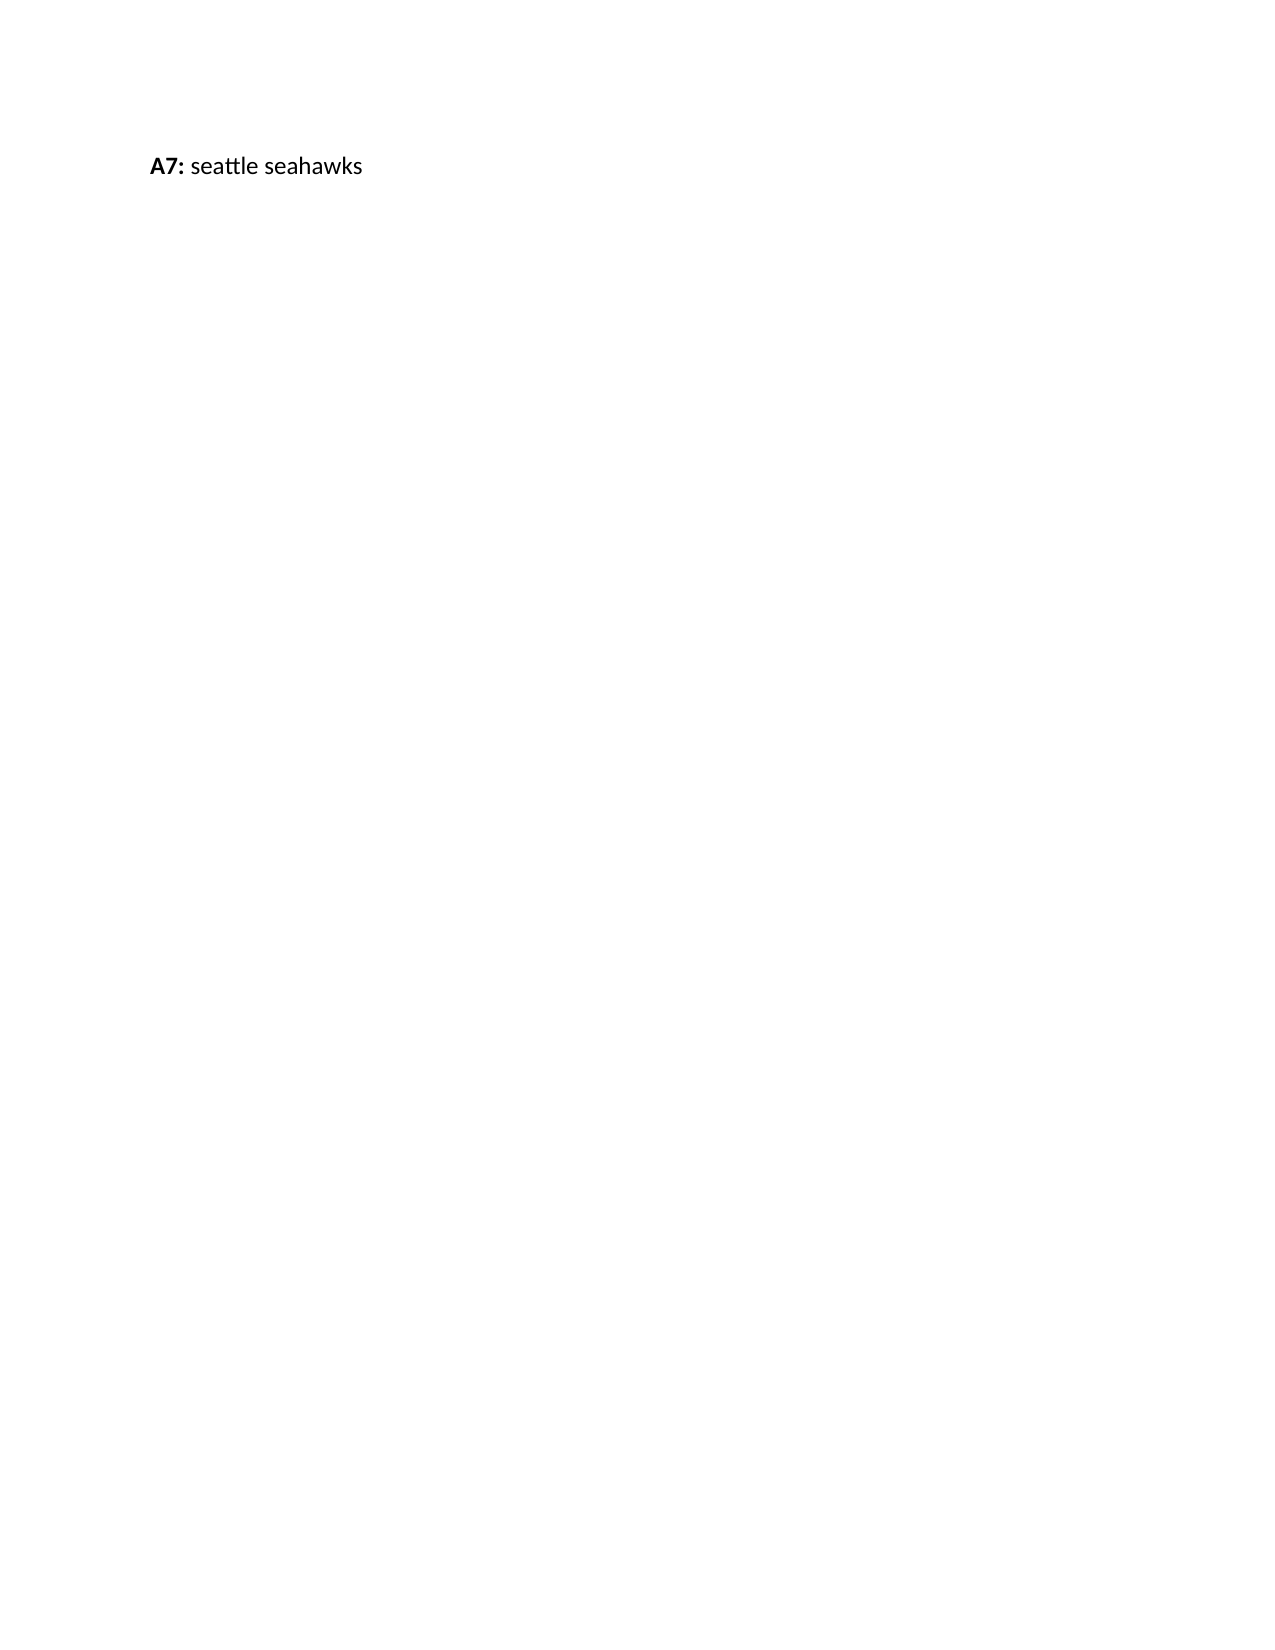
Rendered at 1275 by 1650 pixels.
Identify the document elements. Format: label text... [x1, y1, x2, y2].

text A7: seattle seahawks [150, 150, 1125, 181]
